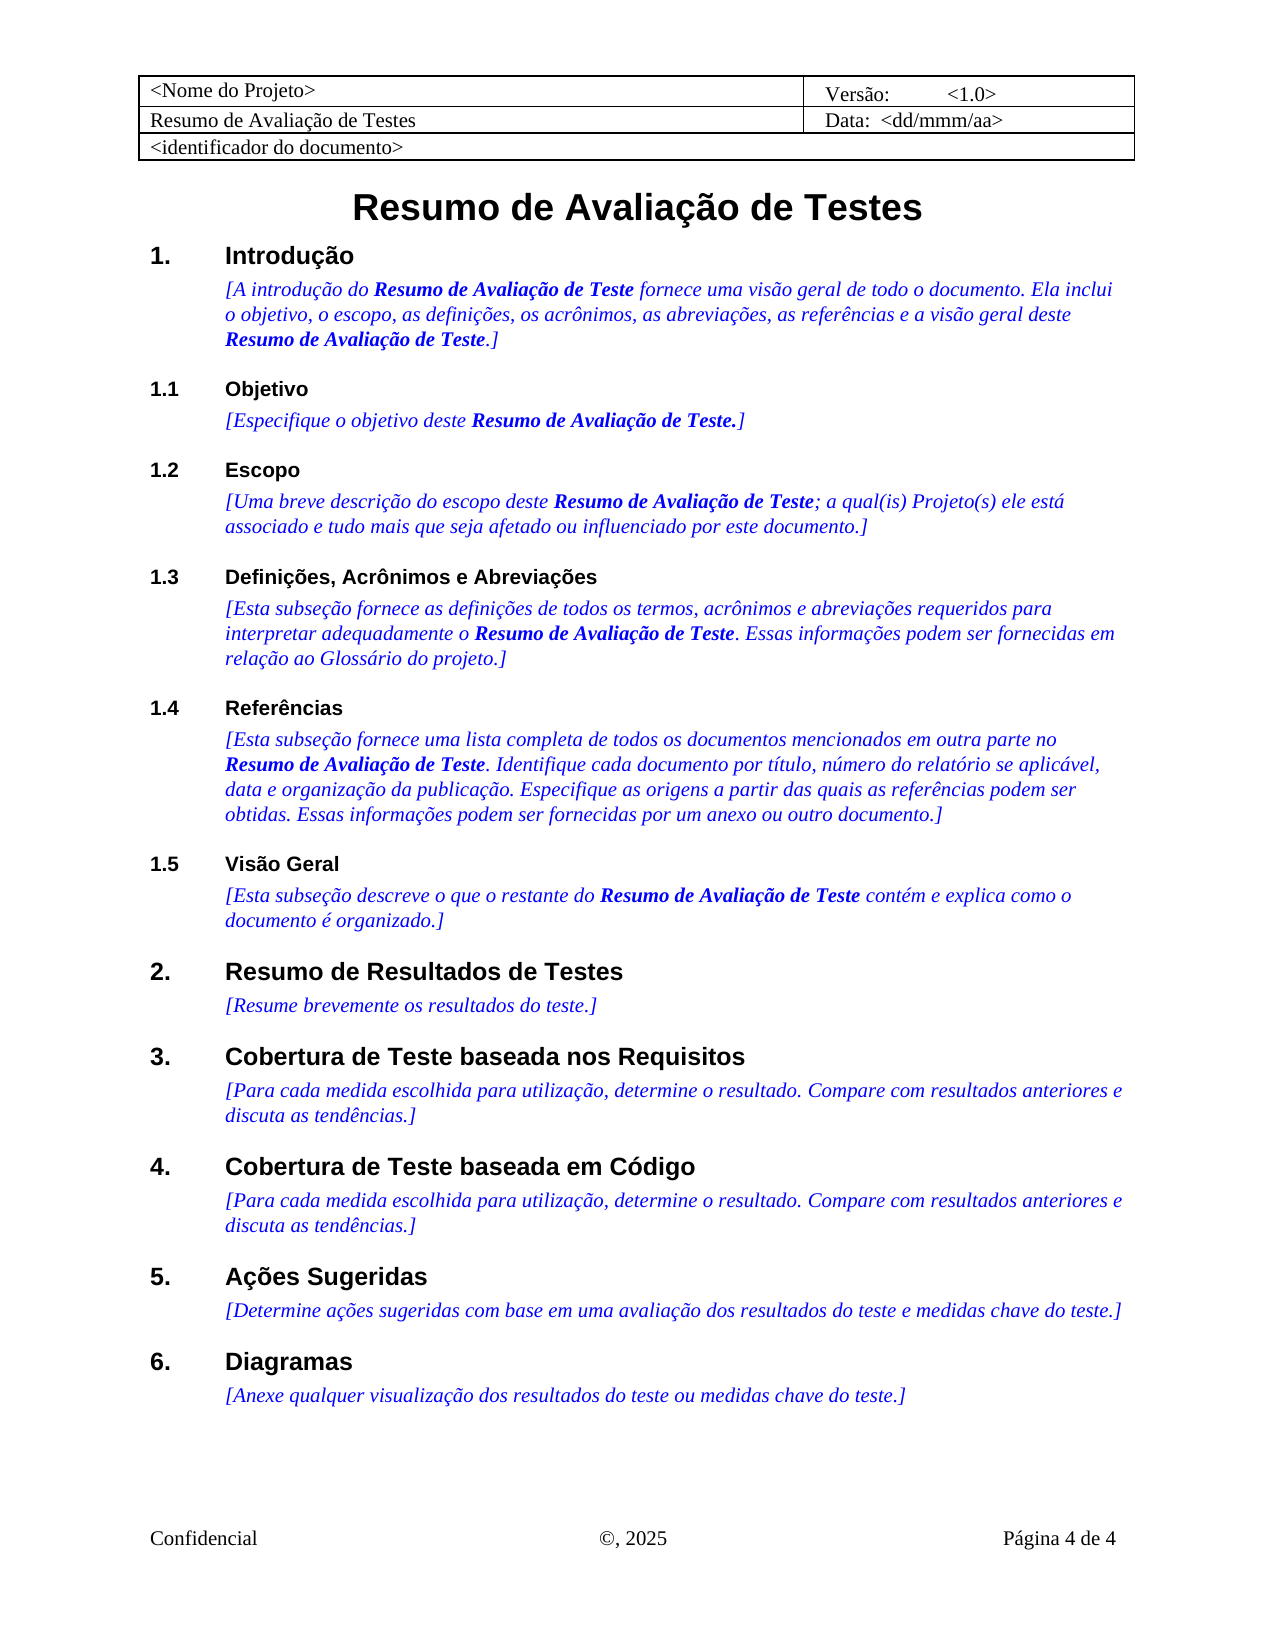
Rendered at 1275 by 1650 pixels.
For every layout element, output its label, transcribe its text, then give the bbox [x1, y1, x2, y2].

subtitle Introdução [150, 241, 1125, 270]
subtitle Diagramas [150, 1347, 1125, 1376]
text [Para cada medida escolhida para utilização, determine o resultado. Compare com resultados anteriores e discuta as tendências.] [225, 1077, 1125, 1127]
text [Esta subseção descreve o que o restante do Resumo de Avaliação de Teste contém e explica como o documento é organizado.] [225, 882, 1125, 932]
subtitle Ações Sugeridas [150, 1262, 1125, 1291]
text [Especifique o objetivo deste Resumo de Avaliação de Teste.] [225, 407, 1125, 432]
subtitle Objetivo [150, 376, 1125, 401]
subtitle Visão Geral [150, 851, 1125, 876]
subtitle Definições, Acrônimos e Abreviações [150, 563, 1125, 588]
subtitle Resumo de Avaliação de Testes [150, 185, 1125, 228]
text [A introdução do Resumo de Avaliação de Teste fornece uma visão geral de todo o documento. Ela inclui o objetivo, o escopo, as definições, os acrônimos, as abreviações, as referências e a visão geral deste Resumo de Avaliação de Teste.] [225, 276, 1125, 351]
subtitle Cobertura de Teste baseada em Código [150, 1152, 1125, 1181]
text [Anexe qualquer visualização dos resultados do teste ou medidas chave do teste.] [225, 1382, 1125, 1407]
subtitle Resumo de Resultados de Testes [150, 957, 1125, 986]
text [Resume brevemente os resultados do teste.] [225, 992, 1125, 1017]
text [Para cada medida escolhida para utilização, determine o resultado. Compare com resultados anteriores e discuta as tendências.] [225, 1187, 1125, 1237]
text [Esta subseção fornece as definições de todos os termos, acrônimos e abreviações requeridos para interpretar adequadamente o Resumo de Avaliação de Teste. Essas informações podem ser fornecidas em relação ao Glossário do projeto.] [225, 595, 1125, 670]
subtitle Referências [150, 695, 1125, 720]
text [Determine ações sugeridas com base em uma avaliação dos resultados do teste e medidas chave do teste.] [225, 1297, 1125, 1322]
text [Uma breve descrição do escopo deste Resumo de Avaliação de Teste; a qual(is) Projeto(s) ele está associado e tudo mais que seja afetado ou influenciado por este documento.] [225, 488, 1125, 538]
text [Esta subseção fornece uma lista completa de todos os documentos mencionados em outra parte no Resumo de Avaliação de Teste. Identifique cada documento por título, número do relatório se aplicável, data e organização da publicação. Especifique as origens a partir das quais as referências podem ser obtidas. Essas informações podem ser fornecidas por um anexo ou outro documento.] [225, 726, 1125, 826]
subtitle Escopo [150, 457, 1125, 482]
subtitle Cobertura de Teste baseada nos Requisitos [150, 1042, 1125, 1071]
